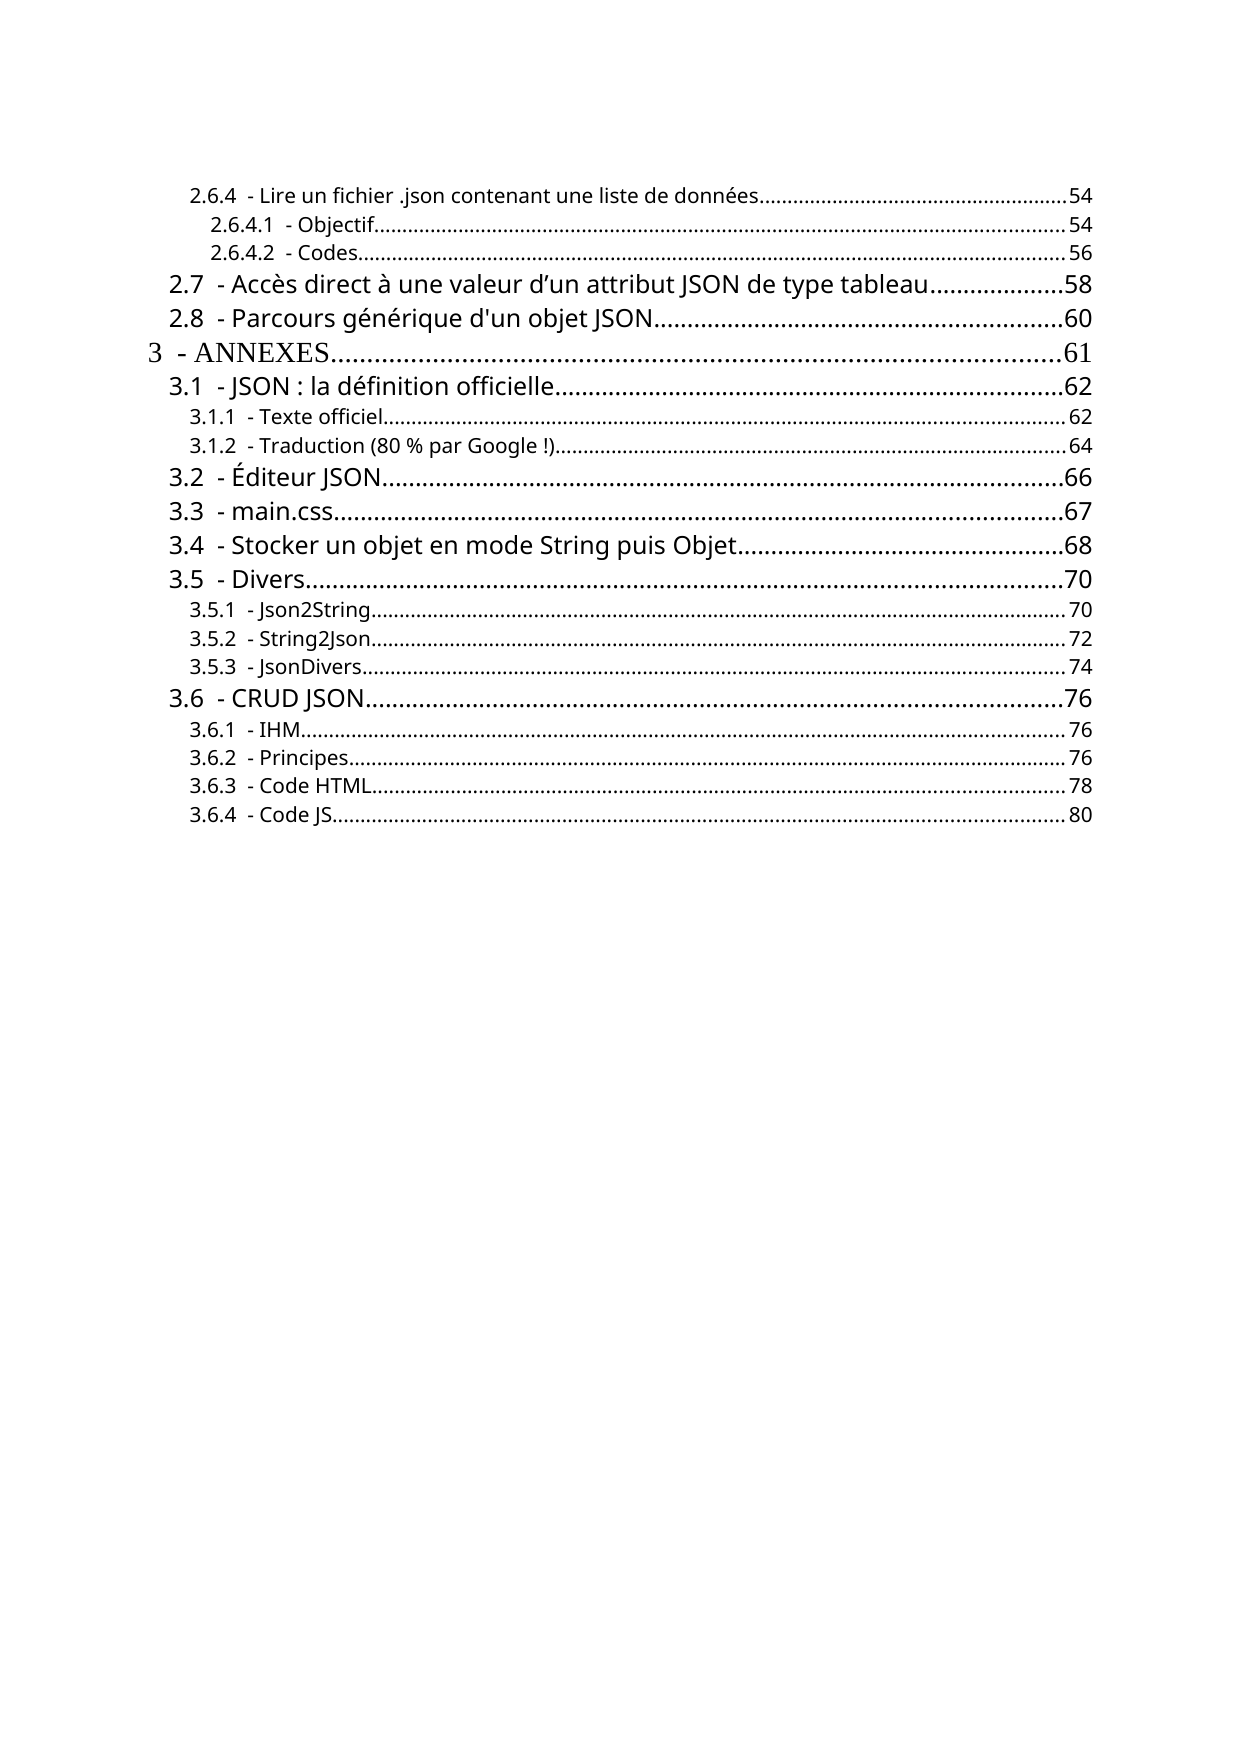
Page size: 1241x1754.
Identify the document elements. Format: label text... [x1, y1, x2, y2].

text 3.1.1 - Texte officiel 62 [189, 402, 1092, 431]
text 3 - ANNEXES 61 [148, 335, 1092, 368]
text 2.6.4 - Lire un fichier .json contenant une liste de données 54 [189, 181, 1092, 210]
text 3.1 - JSON : la définition officielle 62 [168, 368, 1092, 402]
text 3.5 - Divers 70 [168, 561, 1092, 595]
text 3.1.2 - Traduction (80 % par Google !) 64 [189, 431, 1092, 459]
text 2.8 - Parcours générique d'un objet JSON 60 [168, 301, 1092, 335]
text 2.6.4.2 - Codes 56 [210, 238, 1092, 267]
text 3.4 - Stocker un objet en mode String puis Objet 68 [168, 527, 1092, 561]
text 3.5.1 - Json2String 70 [189, 595, 1092, 624]
text 2.6.4.1 - Objectif 54 [210, 210, 1092, 238]
text 3.2 - Éditeur JSON 66 [168, 459, 1092, 493]
text 3.6.4 - Code JS 80 [189, 800, 1092, 828]
text 2.7 - Accès direct à une valeur d’un attribut JSON de type tableau 58 [168, 267, 1092, 301]
text 3.5.2 - String2Json 72 [189, 624, 1092, 652]
text 3.6.1 - IHM 76 [189, 715, 1092, 743]
text 3.5.3 - JsonDivers 74 [189, 652, 1092, 681]
text 3.6.3 - Code HTML 78 [189, 772, 1092, 800]
text 3.6 - CRUD JSON 76 [168, 681, 1092, 715]
text 3.6.2 - Principes 76 [189, 743, 1092, 772]
text 3.3 - main.css 67 [168, 493, 1092, 527]
